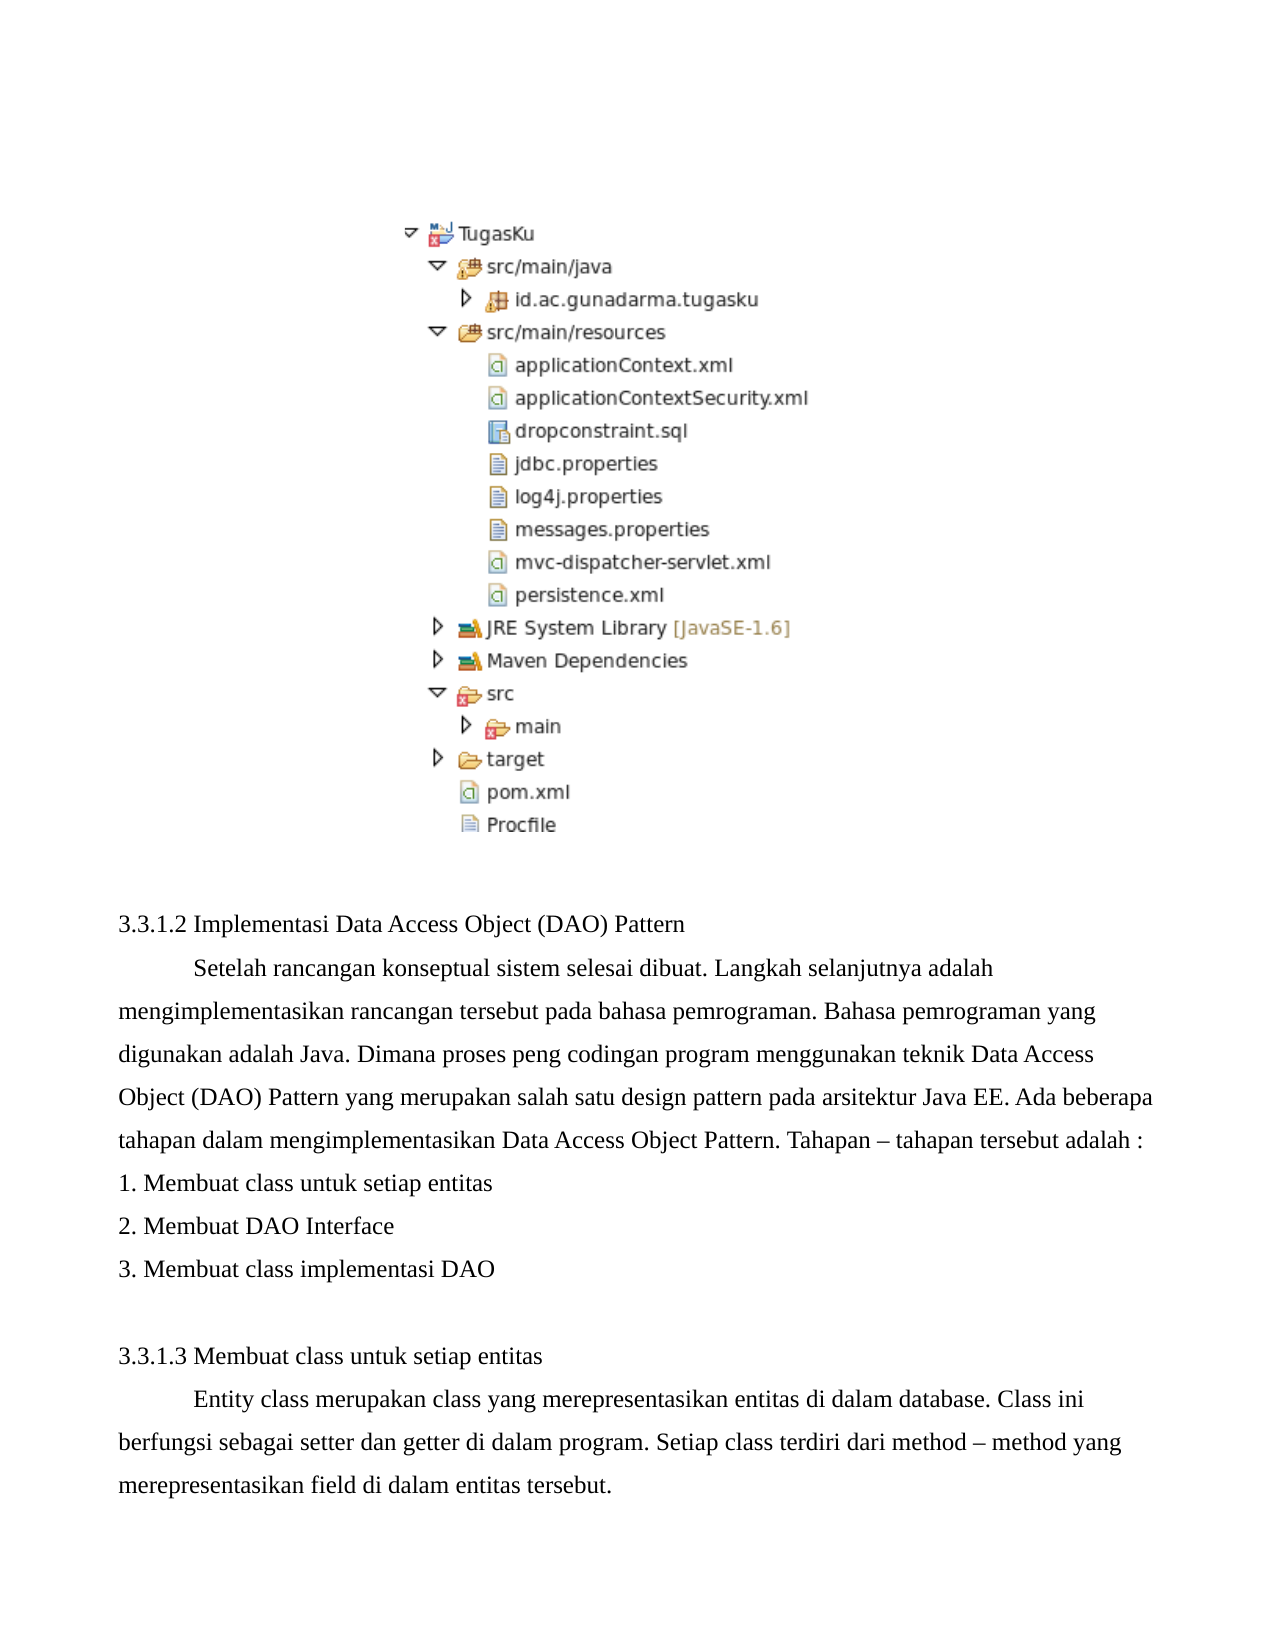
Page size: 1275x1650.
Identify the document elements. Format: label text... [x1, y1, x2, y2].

text Setelah rancangan konseptual sistem selesai dibuat. Langkah selanjutnya adalah mengimplementasikan rancangan tersebut pada bahasa pemrograman. Bahasa pemrograman yang digunakan adalah Java. Dimana proses peng codingan program menggunakan teknik Data Access Object (DAO) Pattern yang merupakan salah satu design pattern pada arsitektur Java EE. Ada beberapa tahapan dalam mengimplementasikan Data Access Object Pattern. Tahapan – tahapan tersebut adalah : [118, 953, 1157, 1154]
text 3.3.1.2 Implementasi Data Access Object (DAO) Pattern [118, 909, 1157, 938]
picture [404, 219, 871, 832]
text 2. Membuat DAO Interface [118, 1211, 1157, 1240]
text 3. Membuat class implementasi DAO [118, 1254, 1157, 1283]
text Entity class merupakan class yang merepresentasikan entitas di dalam database. Class ini berfungsi sebagai setter dan getter di dalam program. Setiap class terdiri dari method – method yang merepresentasikan field di dalam entitas tersebut. [118, 1384, 1157, 1499]
text 1. Membuat class untuk setiap entitas [118, 1168, 1157, 1197]
text 3.3.1.3 Membuat class untuk setiap entitas [118, 1341, 1157, 1369]
